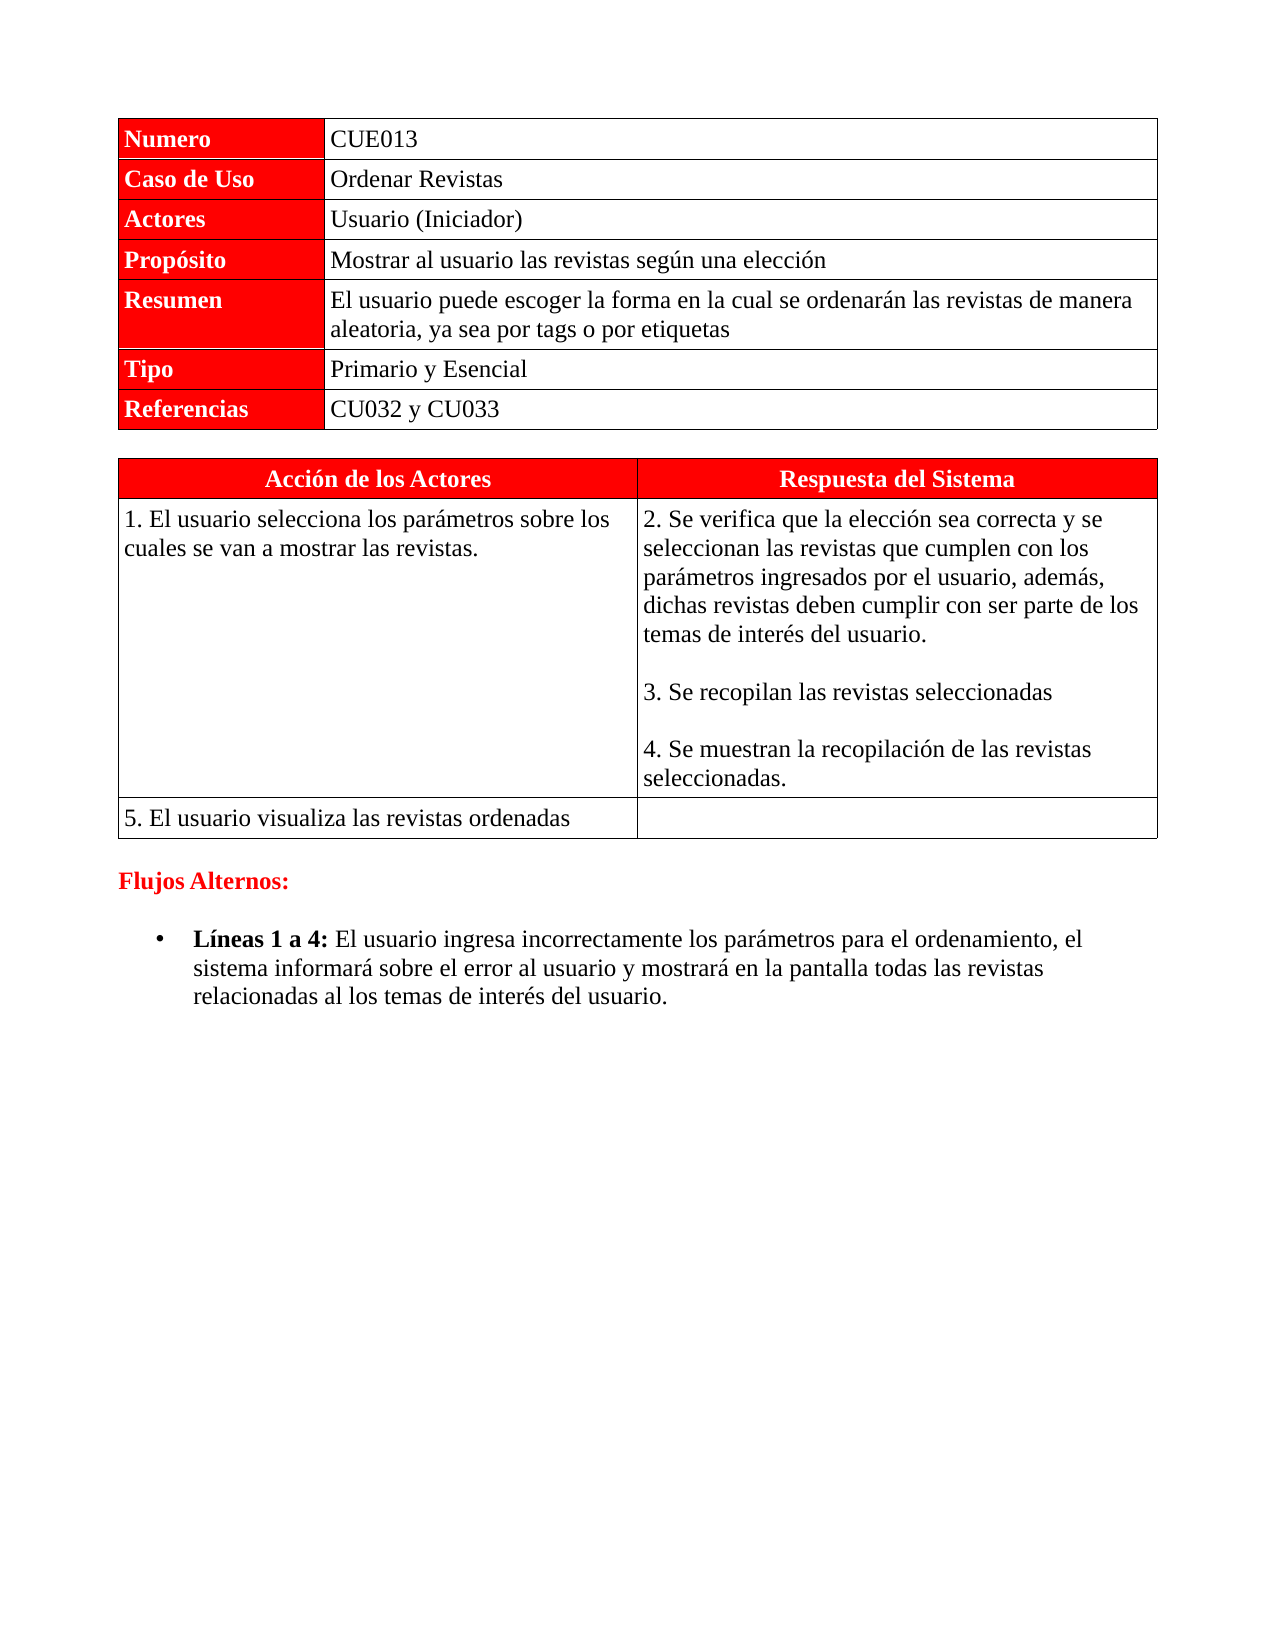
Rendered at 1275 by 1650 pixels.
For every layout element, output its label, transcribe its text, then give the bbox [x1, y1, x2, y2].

table_cell Tipo [119, 350, 324, 389]
list Líneas 1 a 4: El usuario ingresa incorrectamente los parámetros para el ordenamiento, el sistema informará sobre el error al usuario y mostrará en la pantalla todas las revistas relacionadas al los temas de interés del usuario. [156, 924, 1157, 1010]
table_cell Actores [119, 200, 324, 239]
table_cell 5. El usuario visualiza las revistas ordenadas [119, 798, 637, 838]
table_cell El usuario puede escoger la forma en la cual se ordenarán las revistas de manera aleatoria, ya sea por tags o por etiquetas [325, 280, 1157, 348]
table_cell Usuario (Iniciador) [325, 200, 1157, 239]
table_cell Resumen [119, 280, 324, 348]
table_cell 2. Se verifica que la elección sea correcta y se seleccionan las revistas que cumplen con los parámetros ingresados por el usuario, además, dichas revistas deben cumplir con ser parte de los temas de interés del usuario. 3. Se recopilan las revistas seleccionadas 4. Se muestran la recopilación de las revistas seleccionadas. [638, 499, 1157, 797]
table_cell Referencias [119, 390, 324, 429]
table_header Numero [119, 119, 324, 158]
table_cell Primario y Esencial [325, 350, 1157, 389]
table_header Respuesta del Sistema [638, 459, 1157, 498]
table_cell 1. El usuario selecciona los parámetros sobre los cuales se van a mostrar las revistas. [119, 499, 637, 797]
table_cell Propósito [119, 240, 324, 279]
table_cell Mostrar al usuario las revistas según una elección [325, 240, 1157, 279]
table_cell [638, 798, 1157, 838]
table_cell Ordenar Revistas [325, 160, 1157, 199]
text Flujos Alternos: [118, 866, 1157, 895]
table_cell CU032 y CU033 [325, 390, 1157, 429]
table_header CUE013 [325, 119, 1157, 158]
table_cell Caso de Uso [119, 160, 324, 199]
table_header Acción de los Actores [119, 459, 637, 498]
